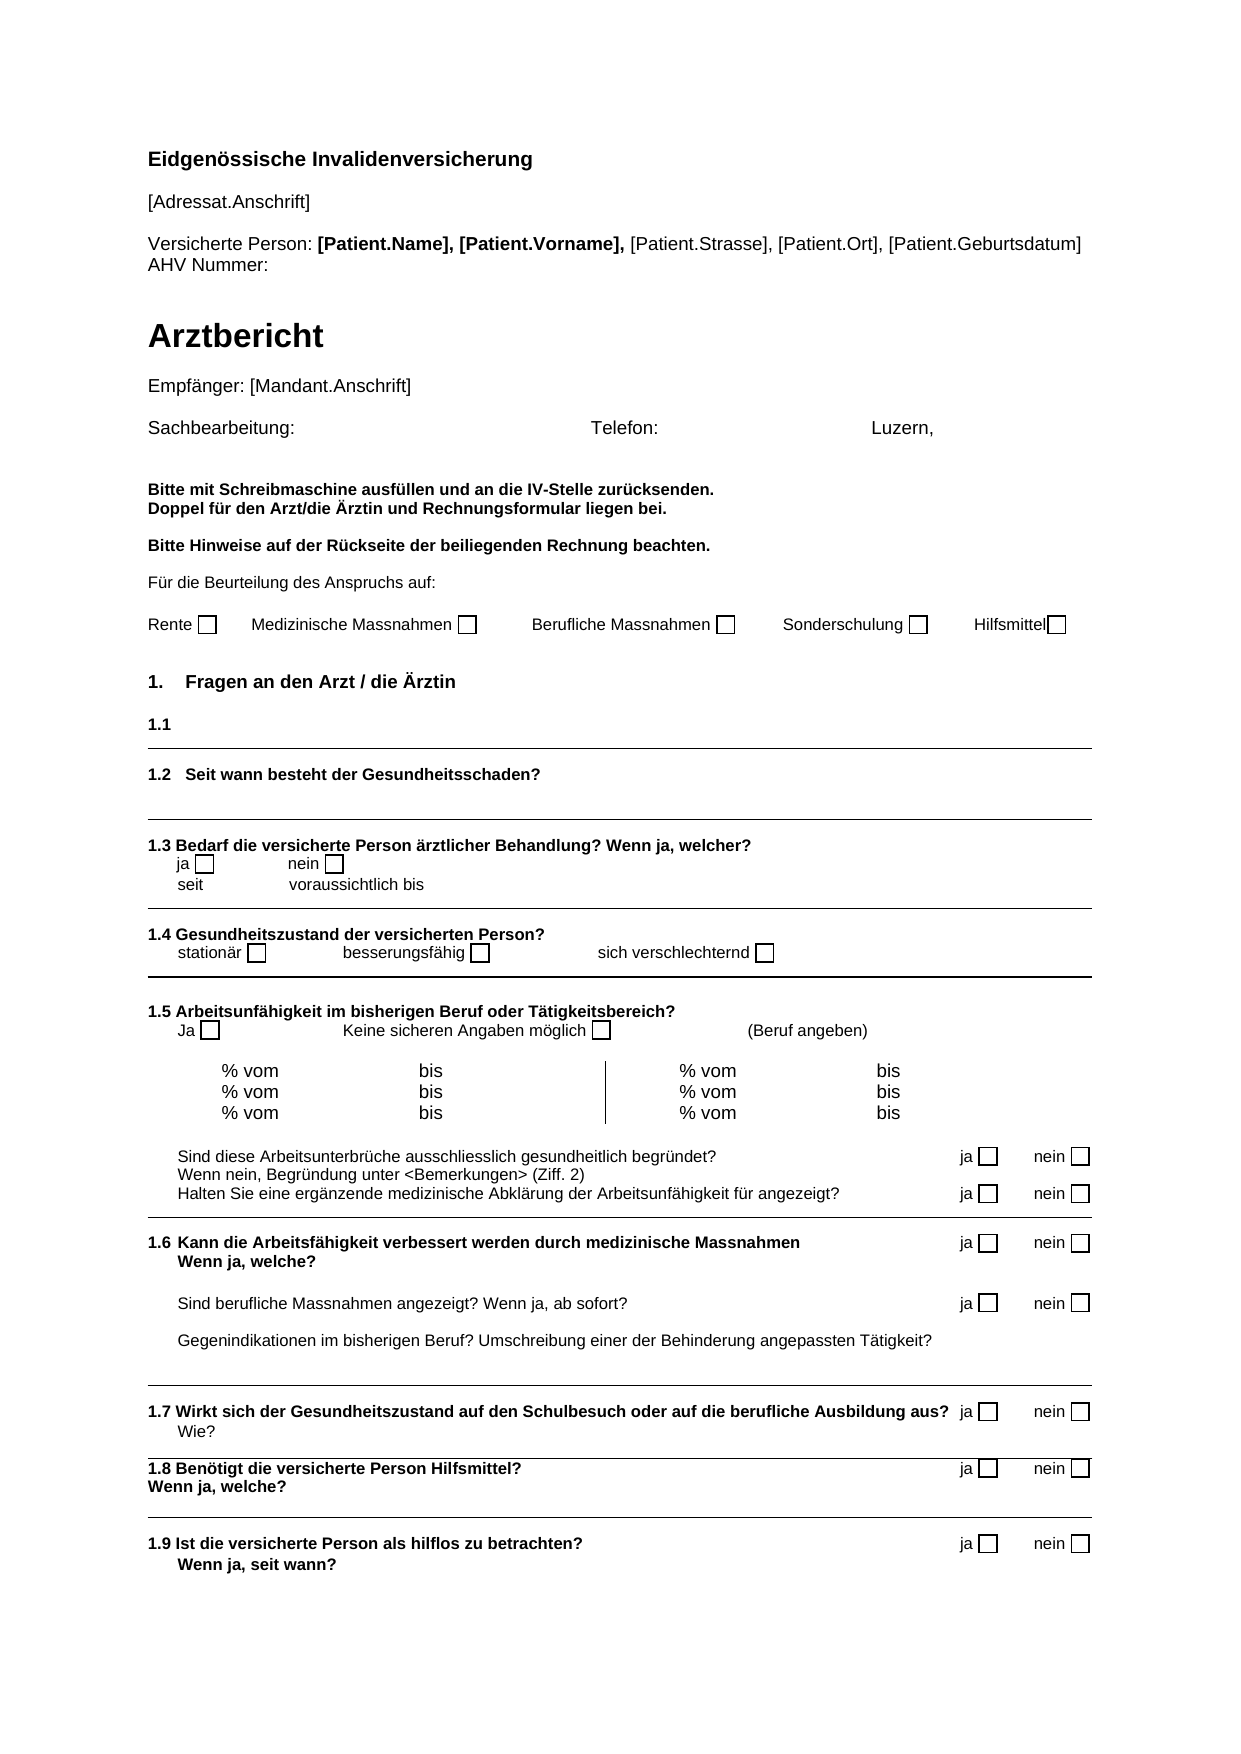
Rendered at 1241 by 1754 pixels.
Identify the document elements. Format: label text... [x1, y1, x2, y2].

text seit voraussichtlich bis [148, 873, 1092, 894]
text [777, 944, 1092, 962]
text nein [1000, 1234, 1070, 1252]
text 1.8 Benötigt die versicherte Person Hilfsmittel? ja [148, 1459, 978, 1478]
text 1.4 Gesundheitszustand der versicherten Person? [148, 925, 1092, 944]
text 1.1 [148, 713, 1092, 734]
text Wenn ja, welche? [177, 1252, 1092, 1271]
text Versicherte Person: [Patient.Name], [Patient.Vorname], [Patient.Strasse], [Patient.Ort], [Patient.Geburtsdatum] [148, 234, 1092, 254]
text nein [998, 1147, 1071, 1166]
table_cell % vom bis [606, 1082, 1100, 1103]
text nein [998, 1534, 1071, 1553]
text Medizinische Massnahmen [217, 615, 458, 634]
text [Adressat.Anschrift] [148, 192, 1092, 213]
text Rente [148, 615, 198, 634]
table_header % vom bis [140, 1061, 605, 1082]
list Seit wann besteht der Gesundheitsschaden? [148, 765, 1092, 784]
text Sind berufliche Massnahmen angezeigt? Wenn ja, ab sofort? ja nein [177, 1292, 1092, 1313]
text Berufliche Massnahmen [477, 615, 716, 634]
text Wenn ja, seit wann? [177, 1553, 1092, 1574]
text Bitte Hinweise auf der Rückseite der beiliegenden Rechnung beachten. [148, 536, 1092, 555]
text sich verschlechternd [492, 944, 754, 962]
text 1.3 Bedarf die versicherte Person ärztlicher Behandlung? Wenn ja, welcher? [148, 836, 1092, 854]
text Wie? [177, 1421, 1092, 1442]
text Sind diese Arbeitsunterbrüche ausschliesslich gesundheitlich begründet? ja [177, 1147, 978, 1166]
text Bitte mit Schreibmaschine ausfüllen und an die IV-Stelle zurücksenden. [148, 480, 1092, 499]
text Sachbearbeitung: Telefon: Luzern, [148, 417, 1092, 438]
text Wenn ja, welche? [148, 1478, 1092, 1496]
text nein [214, 854, 325, 873]
text Ja [148, 1021, 200, 1040]
text Sonderschulung [735, 615, 909, 634]
table_header % vom bis [606, 1061, 1100, 1082]
text 1.6 Kann die Arbeitsfähigkeit verbessert werden durch medizinische Massnahmen ja [148, 1234, 977, 1252]
text Halten Sie eine ergänzende medizinische Abklärung der Arbeitsunfähigkeit für angezeigt? ja [177, 1184, 978, 1203]
text 1.7 Wirkt sich der Gesundheitszustand auf den Schulbesuch oder auf die berufliche Ausbildung aus? ja [148, 1402, 978, 1421]
text nein [998, 1459, 1071, 1478]
table_cell % vom bis [140, 1082, 605, 1103]
text besserungsfähig [269, 944, 470, 962]
text Keine sicheren Angaben möglich [220, 1021, 592, 1040]
text Arztbericht [148, 317, 1092, 355]
table_cell % vom bis [606, 1103, 1100, 1124]
text Hilfsmittel [928, 615, 1047, 634]
text 1.9 Ist die versicherte Person als hilflos zu betrachten? ja [148, 1534, 978, 1553]
text Wenn nein, Begründung unter <Bemerkungen> (Ziff. 2) [177, 1166, 1092, 1184]
table_cell % vom bis [140, 1103, 605, 1124]
text Für die Beurteilung des Anspruchs auf: [148, 573, 1092, 592]
text Empfänger: [Mandant.Anschrift] [148, 376, 1092, 397]
text (Beruf angeben) [611, 1021, 1092, 1040]
text Gegenindikationen im bisherigen Beruf? Umschreibung einer der Behinderung angepassten Tätigkeit? [177, 1332, 1092, 1350]
text Eidgenössische Invalidenversicherung [148, 148, 1092, 171]
list Fragen an den Arzt / die Ärztin [148, 671, 1092, 692]
text ja [148, 854, 195, 873]
text [344, 854, 1092, 873]
text Doppel für den Arzt/die Ärztin und Rechnungsformular liegen bei. [148, 499, 1092, 518]
text stationär [148, 944, 246, 962]
text AHV Nummer: [148, 254, 1092, 276]
text nein [998, 1184, 1071, 1203]
text 1.5 Arbeitsunfähigkeit im bisherigen Beruf oder Tätigkeitsbereich? [148, 1003, 1092, 1021]
text nein [998, 1402, 1071, 1421]
